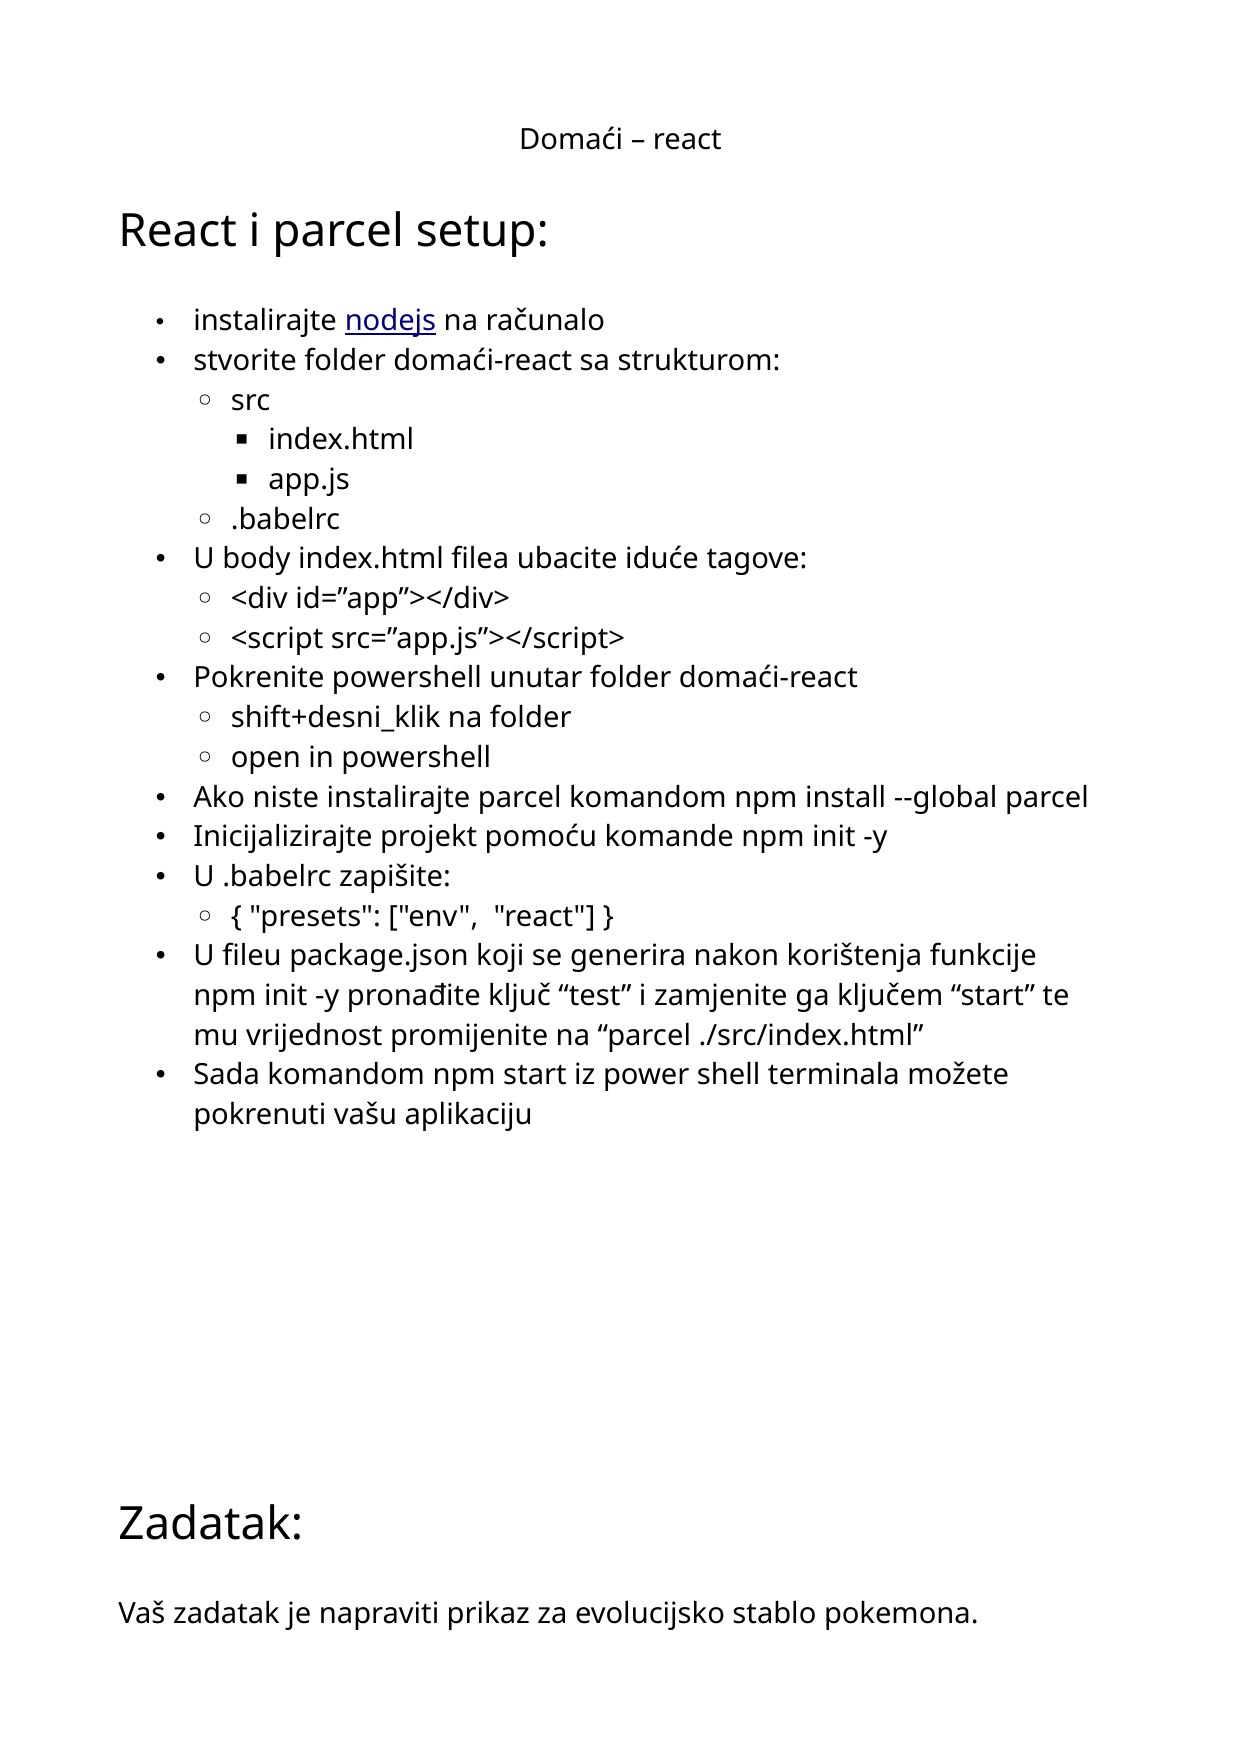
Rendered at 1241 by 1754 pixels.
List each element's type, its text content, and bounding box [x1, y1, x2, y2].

text Zadatak: [118, 1490, 1122, 1553]
list { "presets": ["env", "react"] } [193, 895, 1122, 934]
list instalirajte nodejs na računalo [156, 299, 1122, 339]
list Inicijalizirajte projekt pomoću komande npm init -y [156, 816, 1122, 855]
list Pokrenite powershell unutar folder domaći-react [156, 657, 1122, 696]
text Vaš zadatak je napraviti prikaz za evolucijsko stablo pokemona. [118, 1592, 1122, 1632]
list src [193, 379, 1122, 419]
list .babelrc [193, 498, 1122, 538]
list <div id=”app”></div> [193, 577, 1122, 617]
list shift+desni_klik na folder [193, 696, 1122, 736]
text Domaći – react [118, 118, 1122, 158]
text React i parcel setup: [118, 197, 1122, 260]
list U fileu package.json koji se generira nakon korištenja funkcije npm init -y pronađite ključ “test” i zamjenite ga ključem “start” te mu vrijednost promijenite na “parcel ./src/index.html” [156, 934, 1122, 1054]
list U .babelrc zapišite: [156, 855, 1122, 895]
list <script src=”app.js”></script> [193, 617, 1122, 657]
list stvorite folder domaći-react sa strukturom: [156, 339, 1122, 379]
list open in powershell [193, 736, 1122, 776]
list index.html [231, 419, 1122, 458]
list Sada komandom npm start iz power shell terminala možete pokrenuti vašu aplikaciju [156, 1054, 1122, 1133]
list app.js [231, 458, 1122, 498]
list Ako niste instalirajte parcel komandom npm install --global parcel [156, 776, 1122, 816]
list U body index.html filea ubacite iduće tagove: [156, 538, 1122, 577]
